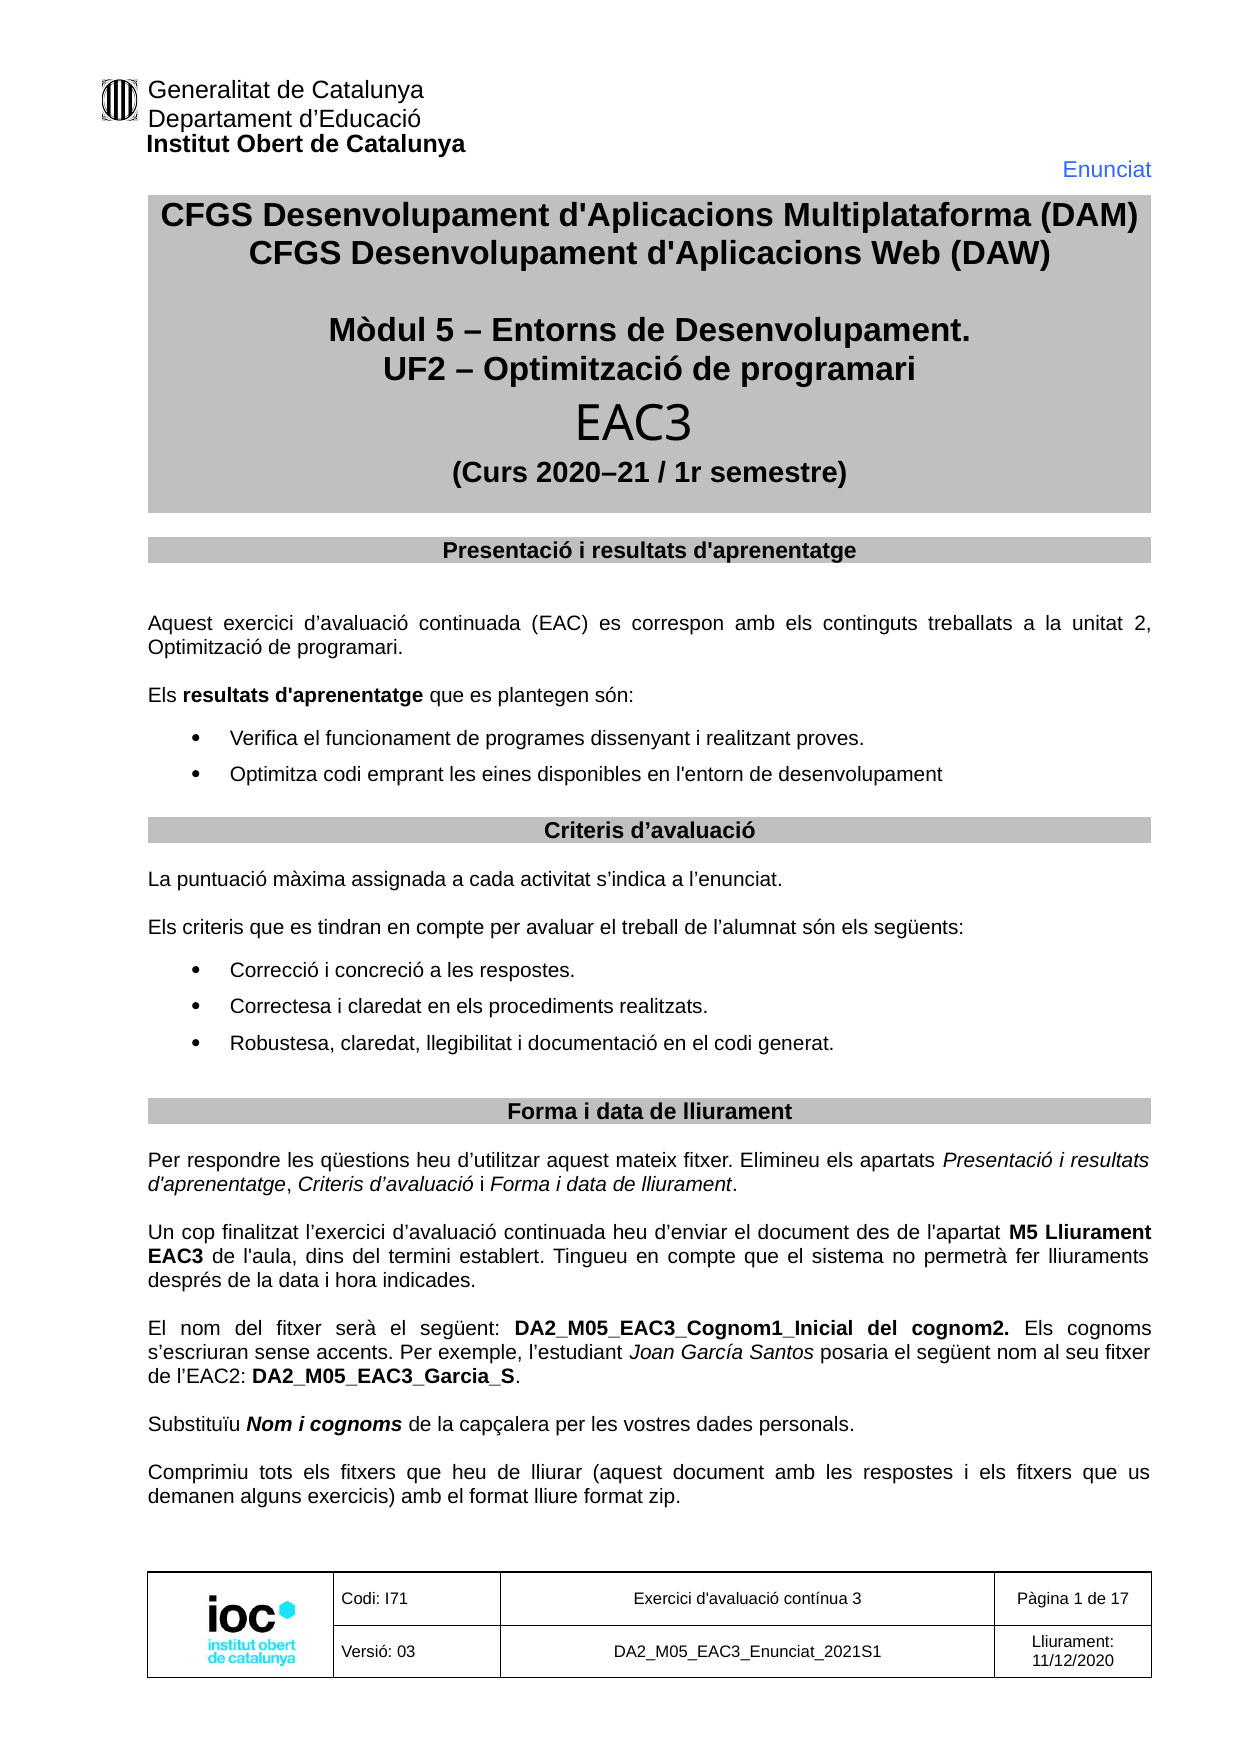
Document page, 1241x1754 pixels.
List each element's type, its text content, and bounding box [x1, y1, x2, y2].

text Els criteris que es tindran en compte per avaluar el treball de l’alumnat són els següents: [148, 915, 1151, 939]
text Els resultats d'aprenentatge que es plantegen són: [148, 683, 1151, 707]
list Correcció i concreció a les respostes. [192, 958, 1151, 982]
text CFGS Desenvolupament d'Aplicacions Multiplataforma (DAM) [148, 195, 1151, 233]
text Un cop finalitzat l’exercici d’avaluació continuada heu d’enviar el document des de l'apartat M5 Lliurament EAC3 de l'aula, dins del termini establert. Tingueu en compte que el sistema no permetrà fer lliuraments després de la data i hora indicades. [148, 1220, 1151, 1292]
list Verifica el funcionament de programes dissenyant i realitzant proves. [192, 726, 1151, 750]
subtitle Mòdul 5 – Entorns de Desenvolupament. [148, 310, 1151, 349]
text Aquest exercici d’avaluació continuada (EAC) es correspon amb els continguts treballats a la unitat 2, Optimització de programari. [148, 611, 1151, 659]
list Correctesa i claredat en els procediments realitzats. [192, 994, 1151, 1018]
text (Curs 2020–21 / 1r semestre) [148, 455, 1151, 489]
text Forma i data de lliurament [148, 1098, 1151, 1124]
text EAC3 [148, 387, 1151, 455]
text Criteris d’avaluació [148, 817, 1151, 843]
subtitle UF2 – Optimització de programari [148, 349, 1151, 387]
text CFGS Desenvolupament d'Aplicacions Web (DAW) [148, 233, 1151, 272]
text El nom del fitxer serà el següent: DA2_M05_EAC3_Cognom1_Inicial del cognom2. Els cognoms s’escriuran sense accents. Per exemple, l’estudiant Joan García Santos posaria el següent nom al seu fitxer de l’EAC2: DA2_M05_EAC3_Garcia_S. [148, 1316, 1151, 1388]
list Robustesa, claredat, llegibilitat i documentació en el codi generat. [192, 1031, 1151, 1055]
text Per respondre les qüestions heu d’utilitzar aquest mateix fitxer. Elimineu els apartats Presentació i resultats d'aprenentatge, Criteris d’avaluació i Forma i data de lliurament. [148, 1148, 1151, 1196]
picture [195, 1581, 309, 1677]
text Presentació i resultats d'aprenentatge [148, 537, 1151, 563]
text Comprimiu tots els fitxers que heu de lliurar (aquest document amb les respostes i els fitxers que us demanen alguns exercicis) amb el format lliure format zip. [148, 1459, 1151, 1507]
text La puntuació màxima assignada a cada activitat s’indica a l’enunciat. [148, 867, 1151, 891]
list Optimitza codi emprant les eines disponibles en l'entorn de desenvolupament [192, 762, 1151, 786]
text Substituïu Nom i cognoms de la capçalera per les vostres dades personals. [148, 1412, 1151, 1436]
